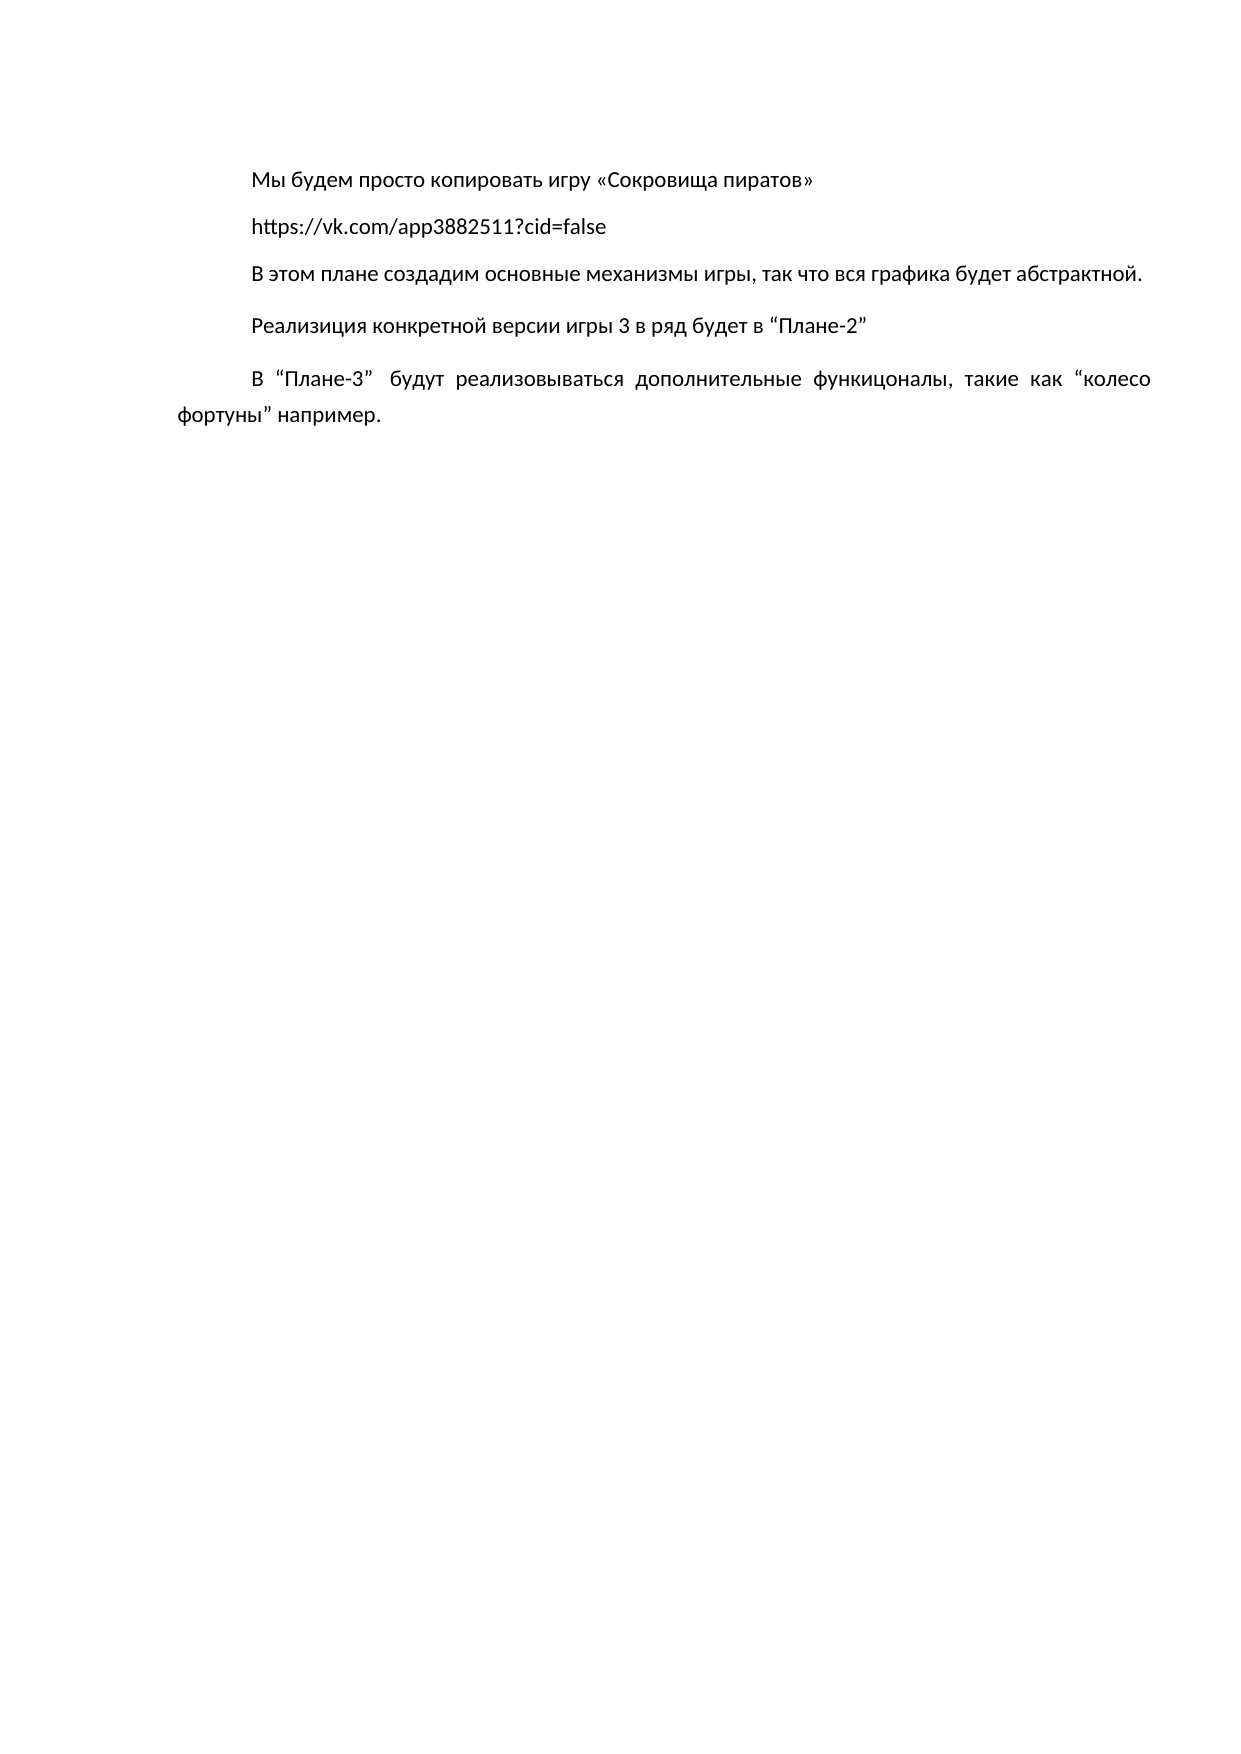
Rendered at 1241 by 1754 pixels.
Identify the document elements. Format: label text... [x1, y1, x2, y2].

text https://vk.com/app3882511?cid=false [177, 212, 1152, 240]
text Мы будем просто копировать игру «Сокровища пиратов» [177, 165, 1152, 193]
text В этом плане создадим основные механизмы игры, так что вся графика будет абстрактной. [177, 259, 1152, 287]
text Реализиция конкретной версии игры 3 в ряд будет в “Плане-2” [177, 312, 1152, 339]
text В “Плане-3” будут реализовываться дополнительные функицоналы, такие как “колесо фортуны” например. [177, 364, 1152, 428]
